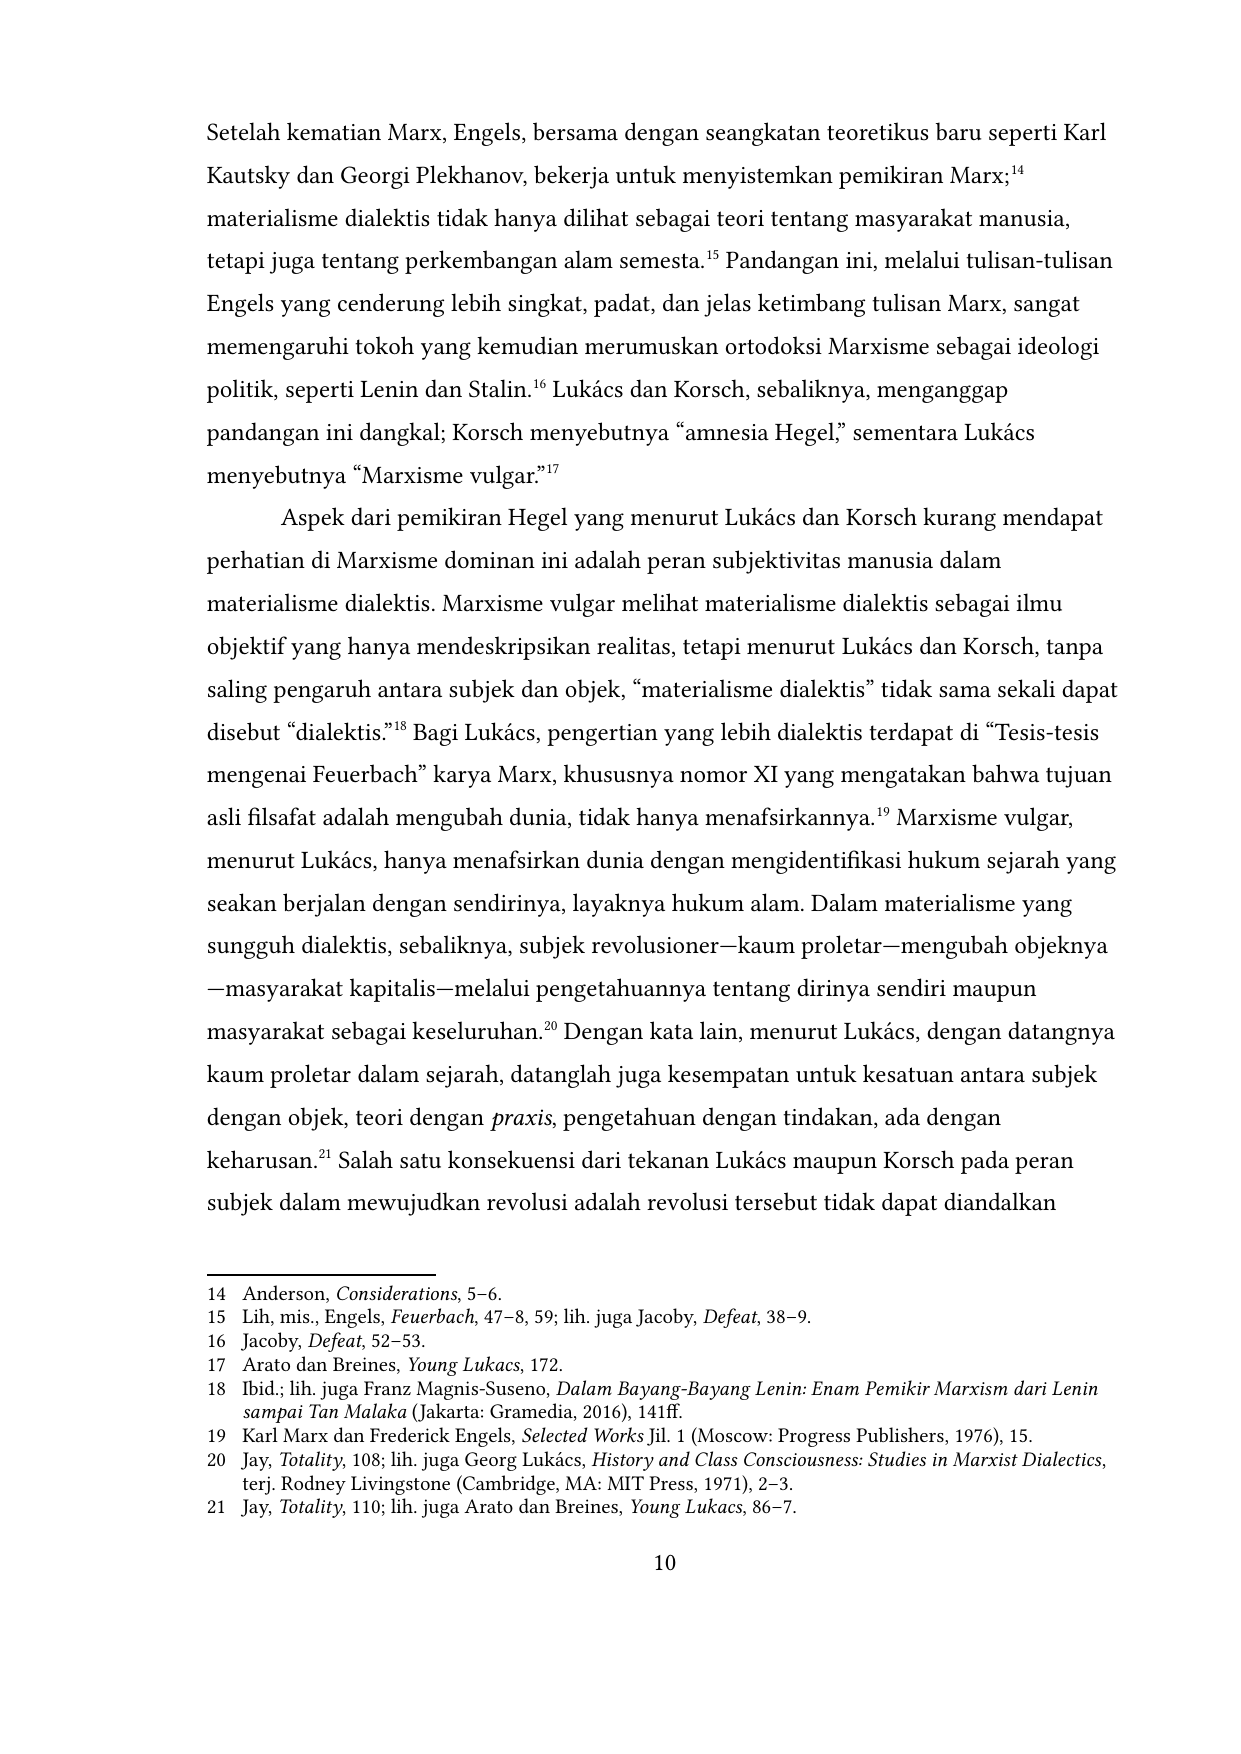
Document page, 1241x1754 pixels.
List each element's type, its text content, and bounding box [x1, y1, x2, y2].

text Jacoby, Defeat, 52–53. [207, 1329, 1122, 1352]
text Karl Marx dan Frederick Engels, Selected Works Jil. 1 (Moscow: Progress Publishers, 1976), 15. [207, 1424, 1122, 1447]
text Ibid.; lih. juga Franz Magnis-Suseno, Dalam Bayang-Bayang Lenin: Enam Pemikir Marxism dari Lenin sampai Tan Malaka (Jakarta: Gramedia, 2016), 141ff. [207, 1376, 1122, 1424]
text Anderson, Considerations, 5–6. [207, 1281, 1122, 1305]
text Lih, mis., Engels, Feuerbach, 47–8, 59; lih. juga Jacoby, Defeat, 38–9. [207, 1305, 1122, 1329]
text Dua aspek yang saling berkaitan dari pemikiran Lukács dan Korsch adalah tekanan mereka kepada Hegelianisme pemikiran Marx dan kritik mereka akan paham materialis dialektis yang lazim di kalangan Bolshevik saat itu. Arus utama komunis, mengikuti pernyataan Engels bahwa kaum buruh merupakan “ahli waris filsafat Jerman klasik,” cenderung menganggap filsafat Hegel (serta hampir semua filsafat modern pra-Marx) sebagai pemikiran borjuis yang sudah usang dan tidak perlu diperhatikan lagi. Setelah kematian Marx, Engels, bersama dengan seangkatan teoretikus baru seperti Karl Kautsky dan Georgi Plekhanov, bekerja untuk menyistemkan pemikiran Marx; materialisme dialektis tidak hanya dilihat sebagai teori tentang masyarakat manusia, tetapi juga tentang perkembangan alam semesta. Pandangan ini, melalui tulisan-tulisan Engels yang cenderung lebih singkat, padat, dan jelas ketimbang tulisan Marx, sangat memengaruhi tokoh yang kemudian merumuskan ortodoksi Marxisme sebagai ideologi politik, seperti Lenin dan Stalin. Lukács dan Korsch, sebaliknya, menganggap pandangan ini dangkal; Korsch menyebutnya “amnesia Hegel,” sementara Lukács menyebutnya “Marxisme vulgar.” [207, 118, 1122, 489]
text Jay, Totality, 110; lih. juga Arato dan Breines, Young Lukacs, 86–7. [207, 1495, 1122, 1519]
text Arato dan Breines, Young Lukacs, 172. [207, 1352, 1122, 1376]
text Jay, Totality, 108; lih. juga Georg Lukács, History and Class Consciousness: Studies in Marxist Dialectics, terj. Rodney Livingstone (Cambridge, MA: MIT Press, 1971), 2–3. [207, 1447, 1122, 1495]
text Aspek dari pemikiran Hegel yang menurut Lukács dan Korsch kurang mendapat perhatian di Marxisme dominan ini adalah peran subjektivitas manusia dalam materialisme dialektis. Marxisme vulgar melihat materialisme dialektis sebagai ilmu objektif yang hanya mendeskripsikan realitas, tetapi menurut Lukács dan Korsch, tanpa saling pengaruh antara subjek dan objek, “materialisme dialektis” tidak sama sekali dapat disebut “dialektis.” Bagi Lukács, pengertian yang lebih dialektis terdapat di “Tesis-tesis mengenai Feuerbach” karya Marx, khususnya nomor XI yang mengatakan bahwa tujuan asli filsafat adalah mengubah dunia, tidak hanya menafsirkannya. Marxisme vulgar, menurut Lukács, hanya menafsirkan dunia dengan mengidentifikasi hukum sejarah yang seakan berjalan dengan sendirinya, layaknya hukum alam. Dalam materialisme yang sungguh dialektis, sebaliknya, subjek revolusioner—kaum proletar—mengubah objeknya—masyarakat kapitalis—melalui pengetahuannya tentang dirinya sendiri maupun masyarakat sebagai keseluruhan. Dengan kata lain, menurut Lukács, dengan datangnya kaum proletar dalam sejarah, datanglah juga kesempatan untuk kesatuan antara subjek dengan objek, teori dengan praxis, pengetahuan dengan tindakan, ada dengan keharusan. Salah satu konsekuensi dari tekanan Lukács maupun Korsch pada peran subjek dalam mewujudkan revolusi adalah revolusi tersebut tidak dapat diandalkan [207, 503, 1122, 1217]
